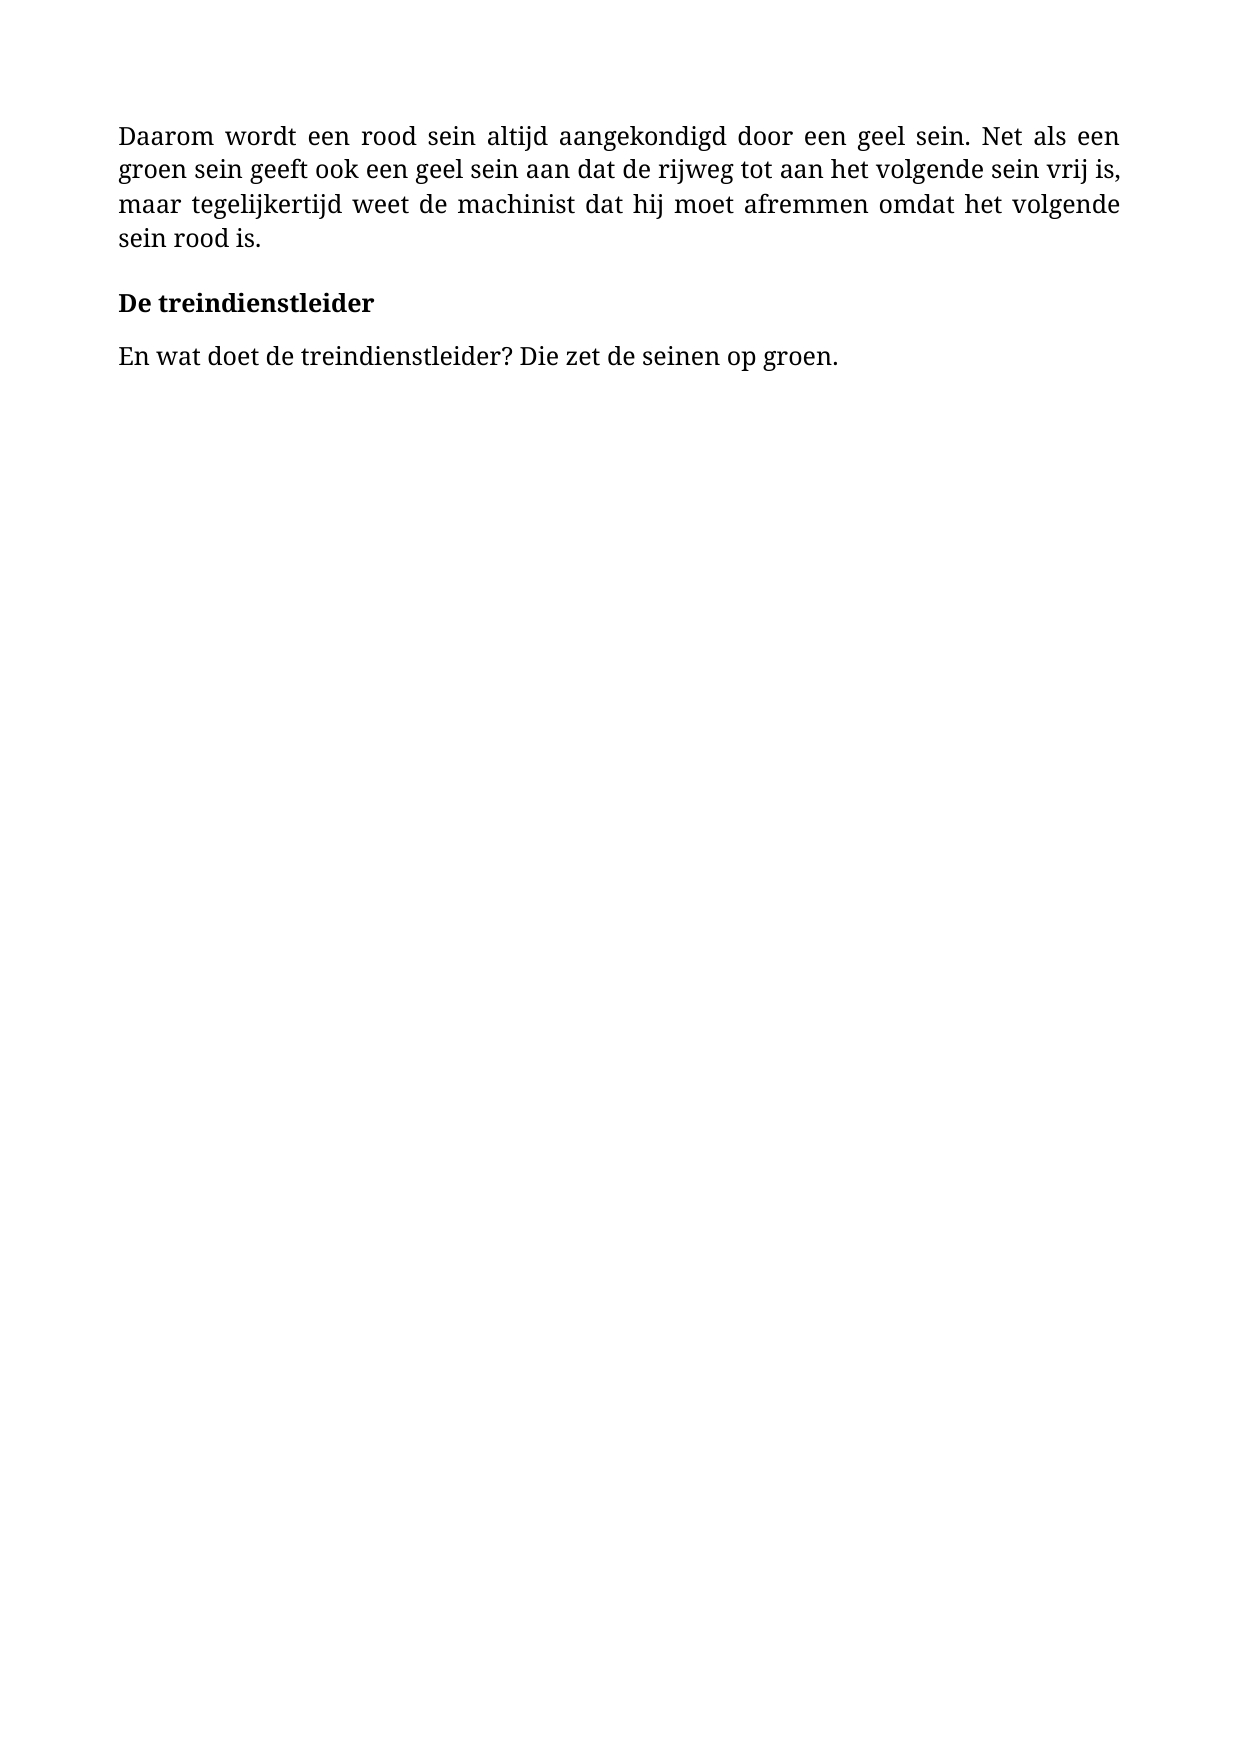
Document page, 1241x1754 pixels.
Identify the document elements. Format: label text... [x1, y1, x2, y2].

subtitle De treindienstleider [118, 286, 1122, 320]
text En wat doet de treindienstleider? Die zet de seinen op groen. [118, 338, 1122, 372]
text Daarom wordt een rood sein altijd aangekondigd door een geel sein. Net als een groen sein geeft ook een geel sein aan dat de rijweg tot aan het volgende sein vrij is, maar tegelijkertijd weet de machinist dat hij moet afremmen omdat het volgende sein rood is. [118, 118, 1122, 254]
